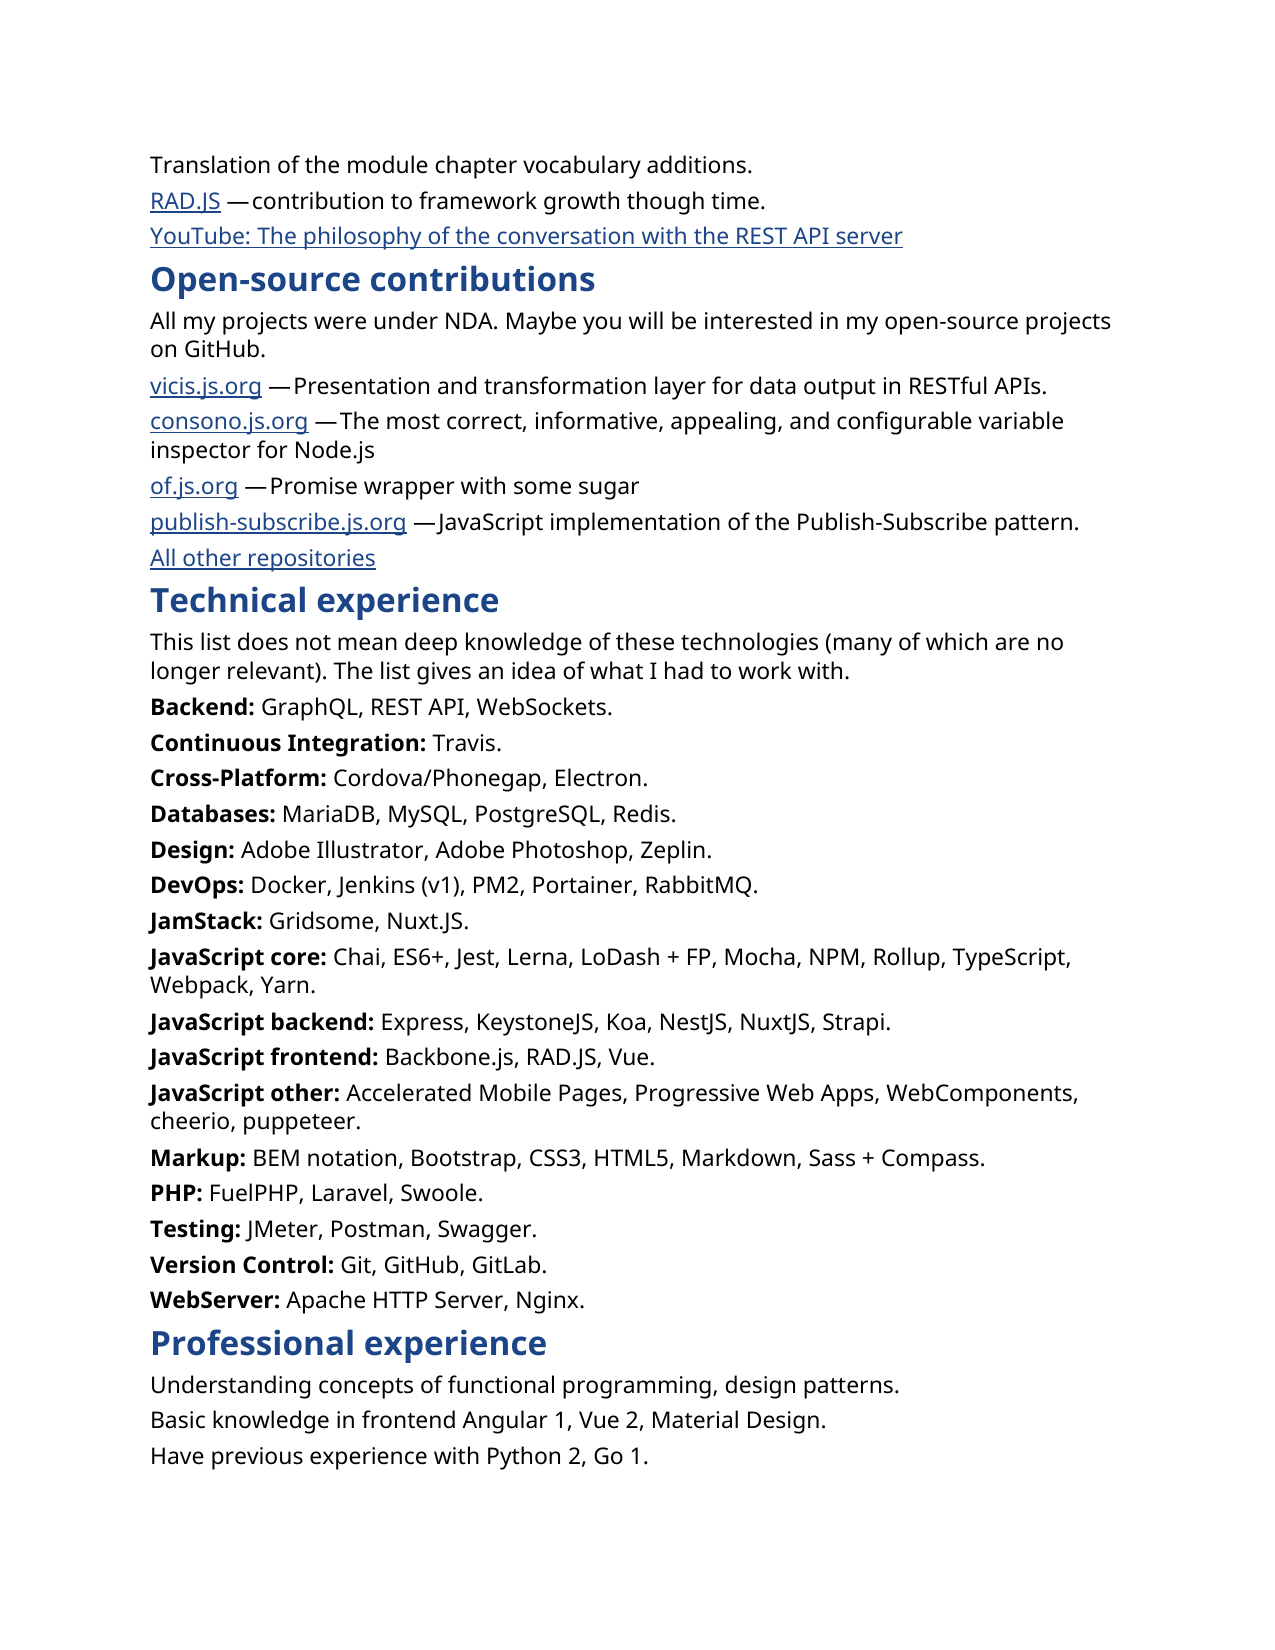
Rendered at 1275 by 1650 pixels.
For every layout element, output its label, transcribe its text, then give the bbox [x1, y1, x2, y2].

text All my projects were under NDA. Maybe you will be interested in my open-source projects on GitHub. [150, 306, 1125, 364]
text Backend: GraphQL, REST API, WebSockets. [150, 692, 1125, 721]
text publish-subscribe.js.org — JavaScript implementation of the Publish-Subscribe pattern. [150, 507, 1125, 536]
text This list does not mean deep knowledge of these technologies (many of which are no longer relevant). The list gives an idea of what I had to work with. [150, 627, 1125, 686]
text Continuous Integration: Travis. [150, 728, 1125, 757]
text YouTube: The philosophy of the conversation with the REST API server [150, 221, 1125, 251]
text JavaScript core: Chai, ES6+, Jest, Lerna, LoDash + FP, Mocha, NPM, Rollup, TypeScript, Webpack, Yarn. [150, 941, 1125, 1000]
subtitle Open-source contributions [150, 257, 1125, 299]
text Have previous experience with Python 2, Go 1. [150, 1441, 1125, 1470]
text JavaScript other: Accelerated Mobile Pages, Progressive Web Apps, WebComponents, cheerio, puppeteer. [150, 1078, 1125, 1136]
text Cross-Platform: Cordova/Phonegap, Electron. [150, 763, 1125, 793]
text Testing: JMeter, Postman, Swagger. [150, 1214, 1125, 1243]
text DevOps: Docker, Jenkins (v1), PM2, Portainer, RabbitMQ. [150, 870, 1125, 899]
text Databases: MariaDB, MySQL, PostgreSQL, Redis. [150, 799, 1125, 828]
text JavaScript backend: Express, KeystoneJS, Koa, NestJS, NuxtJS, Strapi. [150, 1006, 1125, 1036]
text RAD.JS — contribution to framework growth though time. [150, 186, 1125, 215]
text Design: Adobe Illustrator, Adobe Photoshop, Zeplin. [150, 834, 1125, 864]
text JamStack: Gridsome, Nuxt.JS. [150, 906, 1125, 935]
text consono.js.org — The most correct, informative, appealing, and configurable variable inspector for Node.js [150, 406, 1125, 465]
text All other repositories [150, 543, 1125, 572]
text Translation of the module chapter vocabulary additions. [150, 150, 1125, 179]
text vicis.js.org — Presentation and transformation layer for data output in RESTful APIs. [150, 371, 1125, 400]
text Version Control: Git, GitHub, GitLab. [150, 1249, 1125, 1279]
text JavaScript frontend: Backbone.js, RAD.JS, Vue. [150, 1042, 1125, 1071]
subtitle Technical experience [150, 578, 1125, 621]
text Basic knowledge in frontend Angular 1, Vue 2, Material Design. [150, 1405, 1125, 1435]
text of.js.org — Promise wrapper with some sugar [150, 471, 1125, 501]
text PHP: FuelPHP, Laravel, Swoole. [150, 1178, 1125, 1208]
text WebServer: Apache HTTP Server, Nginx. [150, 1285, 1125, 1314]
subtitle Professional experience [150, 1321, 1125, 1363]
text Understanding concepts of functional programming, design patterns. [150, 1370, 1125, 1399]
text Markup: BEM notation, Bootstrap, CSS3, HTML5, Markdown, Sass + Compass. [150, 1143, 1125, 1172]
